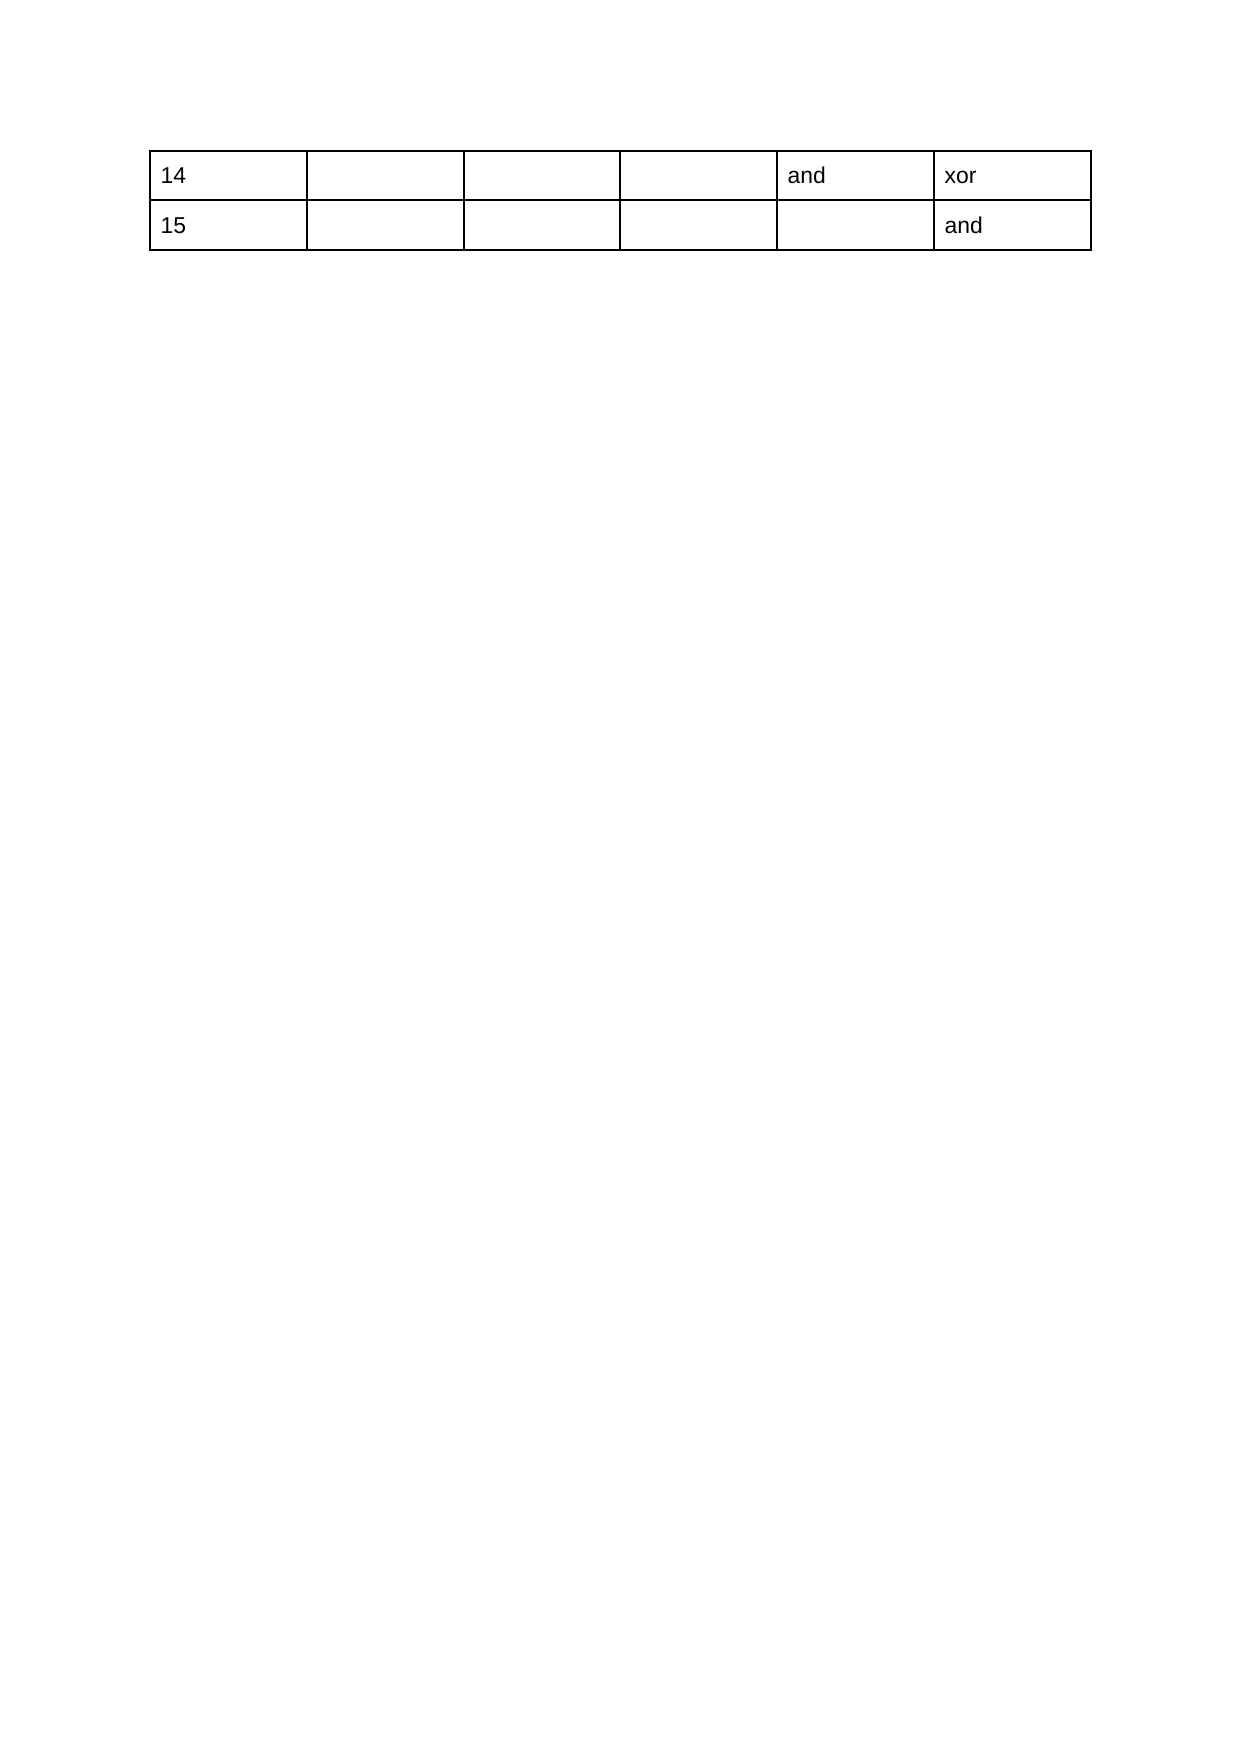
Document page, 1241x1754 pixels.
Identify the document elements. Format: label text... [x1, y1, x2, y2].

table_cell [308, 201, 463, 248]
table_cell and [935, 201, 1090, 248]
table_cell [778, 201, 933, 248]
table_cell 15 [151, 201, 306, 248]
table_cell [465, 201, 619, 248]
table_cell [621, 201, 776, 248]
table_cell 14 [151, 152, 306, 199]
table_cell [465, 152, 619, 199]
table_cell [308, 152, 463, 199]
table_cell [621, 152, 776, 199]
table_cell and [778, 152, 933, 199]
table_cell xor [935, 152, 1090, 199]
